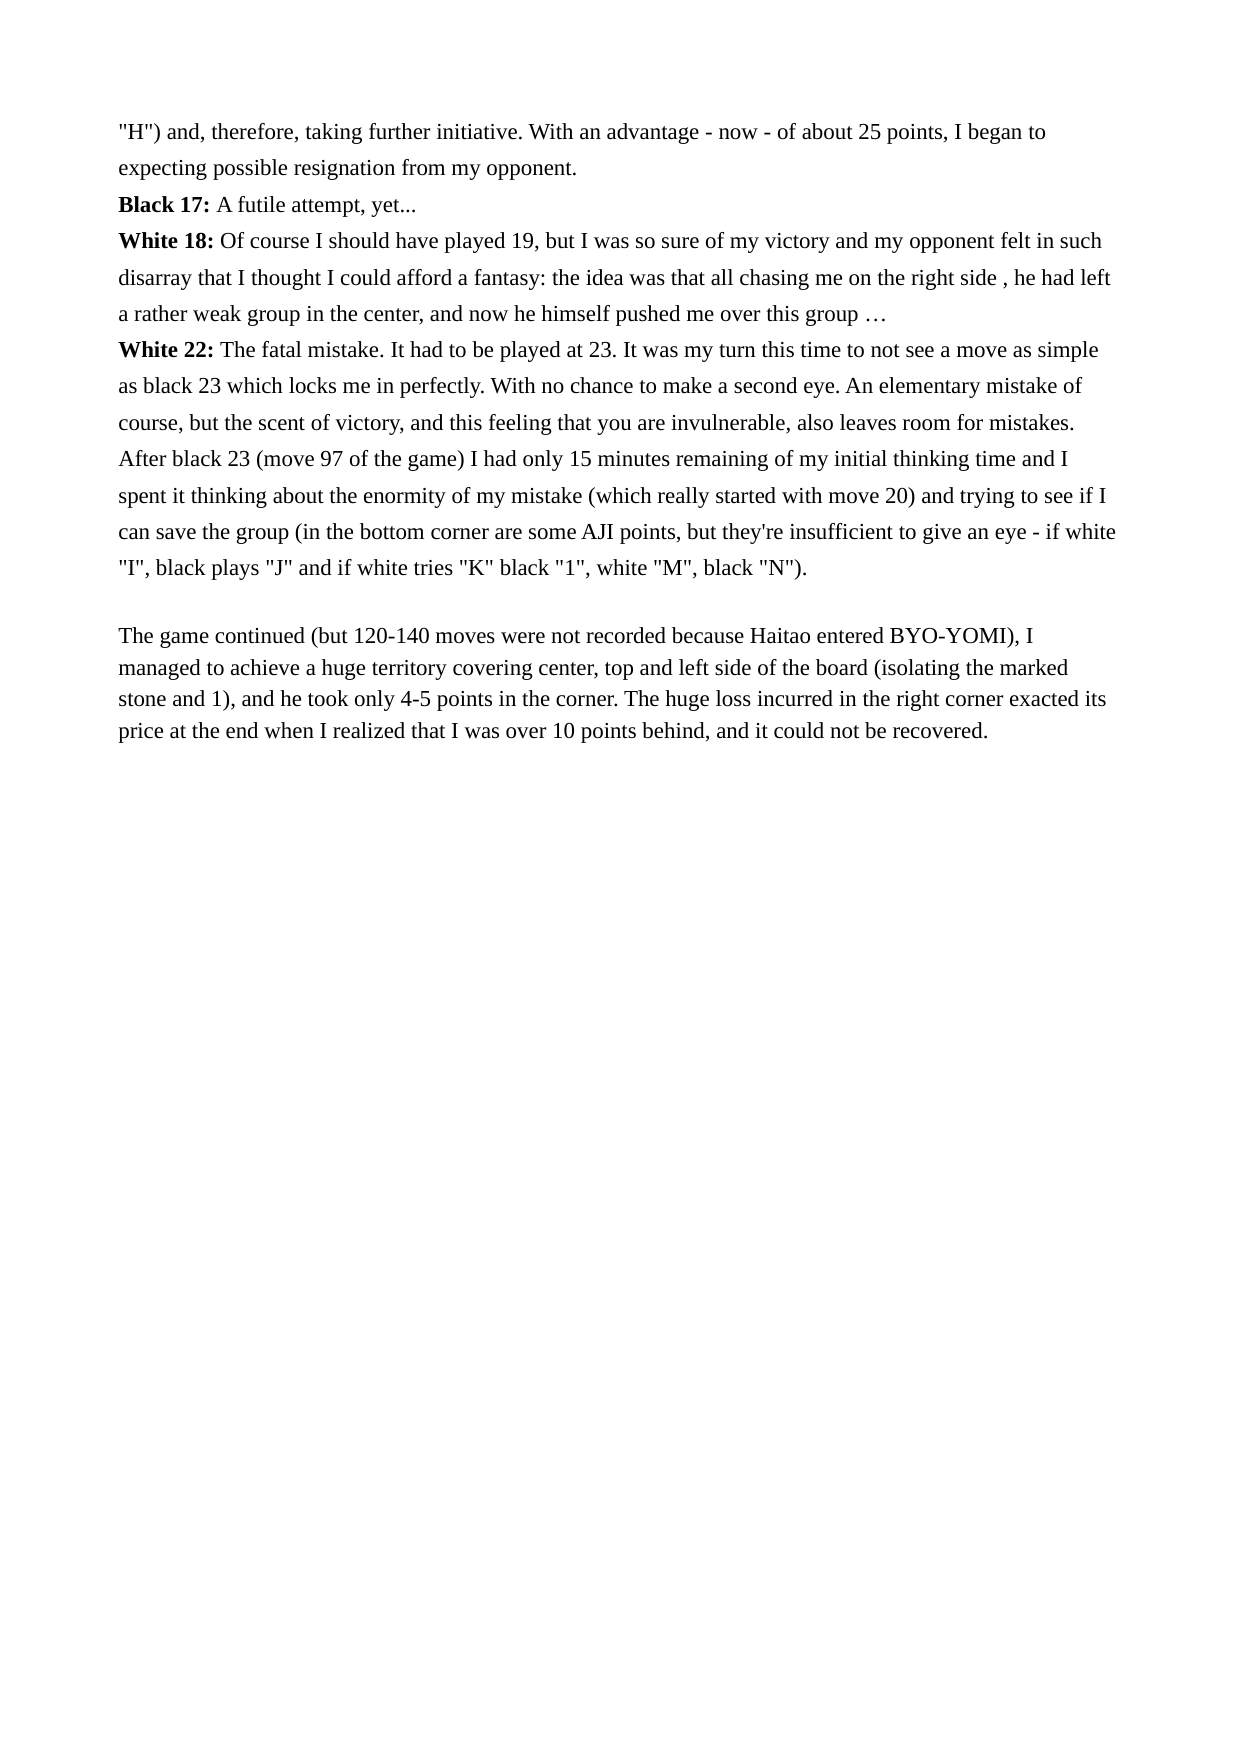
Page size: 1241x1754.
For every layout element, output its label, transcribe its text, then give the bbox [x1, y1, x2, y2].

text The game continued (but 120-140 moves were not recorded because Haitao entered BYO-YOMI), I managed to achieve a huge territory covering center, top and left side of the board (isolating the marked stone and 1), and he took only 4-5 points in the corner. The huge loss incurred in the right corner exacted its price at the end when I realized that I was over 10 points behind, and it could not be recovered. [118, 591, 1122, 743]
text "H") and, therefore, taking further initiative. With an advantage - now - of about 25 points, I began to expecting possible resignation from my opponent. [118, 118, 1122, 181]
text Black 17: A futile attempt, yet... [118, 191, 1122, 217]
text White 18: Of course I should have played 19, but I was so sure of my victory and my opponent felt in such disarray that I thought I could afford a fantasy: the idea was that all chasing me on the right side , he had left a rather weak group in the center, and now he himself pushed me over this group … [118, 227, 1122, 326]
text White 22: The fatal mistake. It had to be played at 23. It was my turn this time to not see a move as simple as black 23 which locks me in perfectly. With no chance to make a second eye. An elementary mistake of course, but the scent of victory, and this feeling that you are invulnerable, also leaves room for mistakes. After black 23 (move 97 of the game) I had only 15 minutes remaining of my initial thinking time and I spent it thinking about the enormity of my mistake (which really started with move 20) and trying to see if I can save the group (in the bottom corner are some AJI points, but they're insufficient to give an eye - if white "I", black plays "J" and if white tries "K" black "1", white "M", black "N"). [118, 336, 1122, 581]
